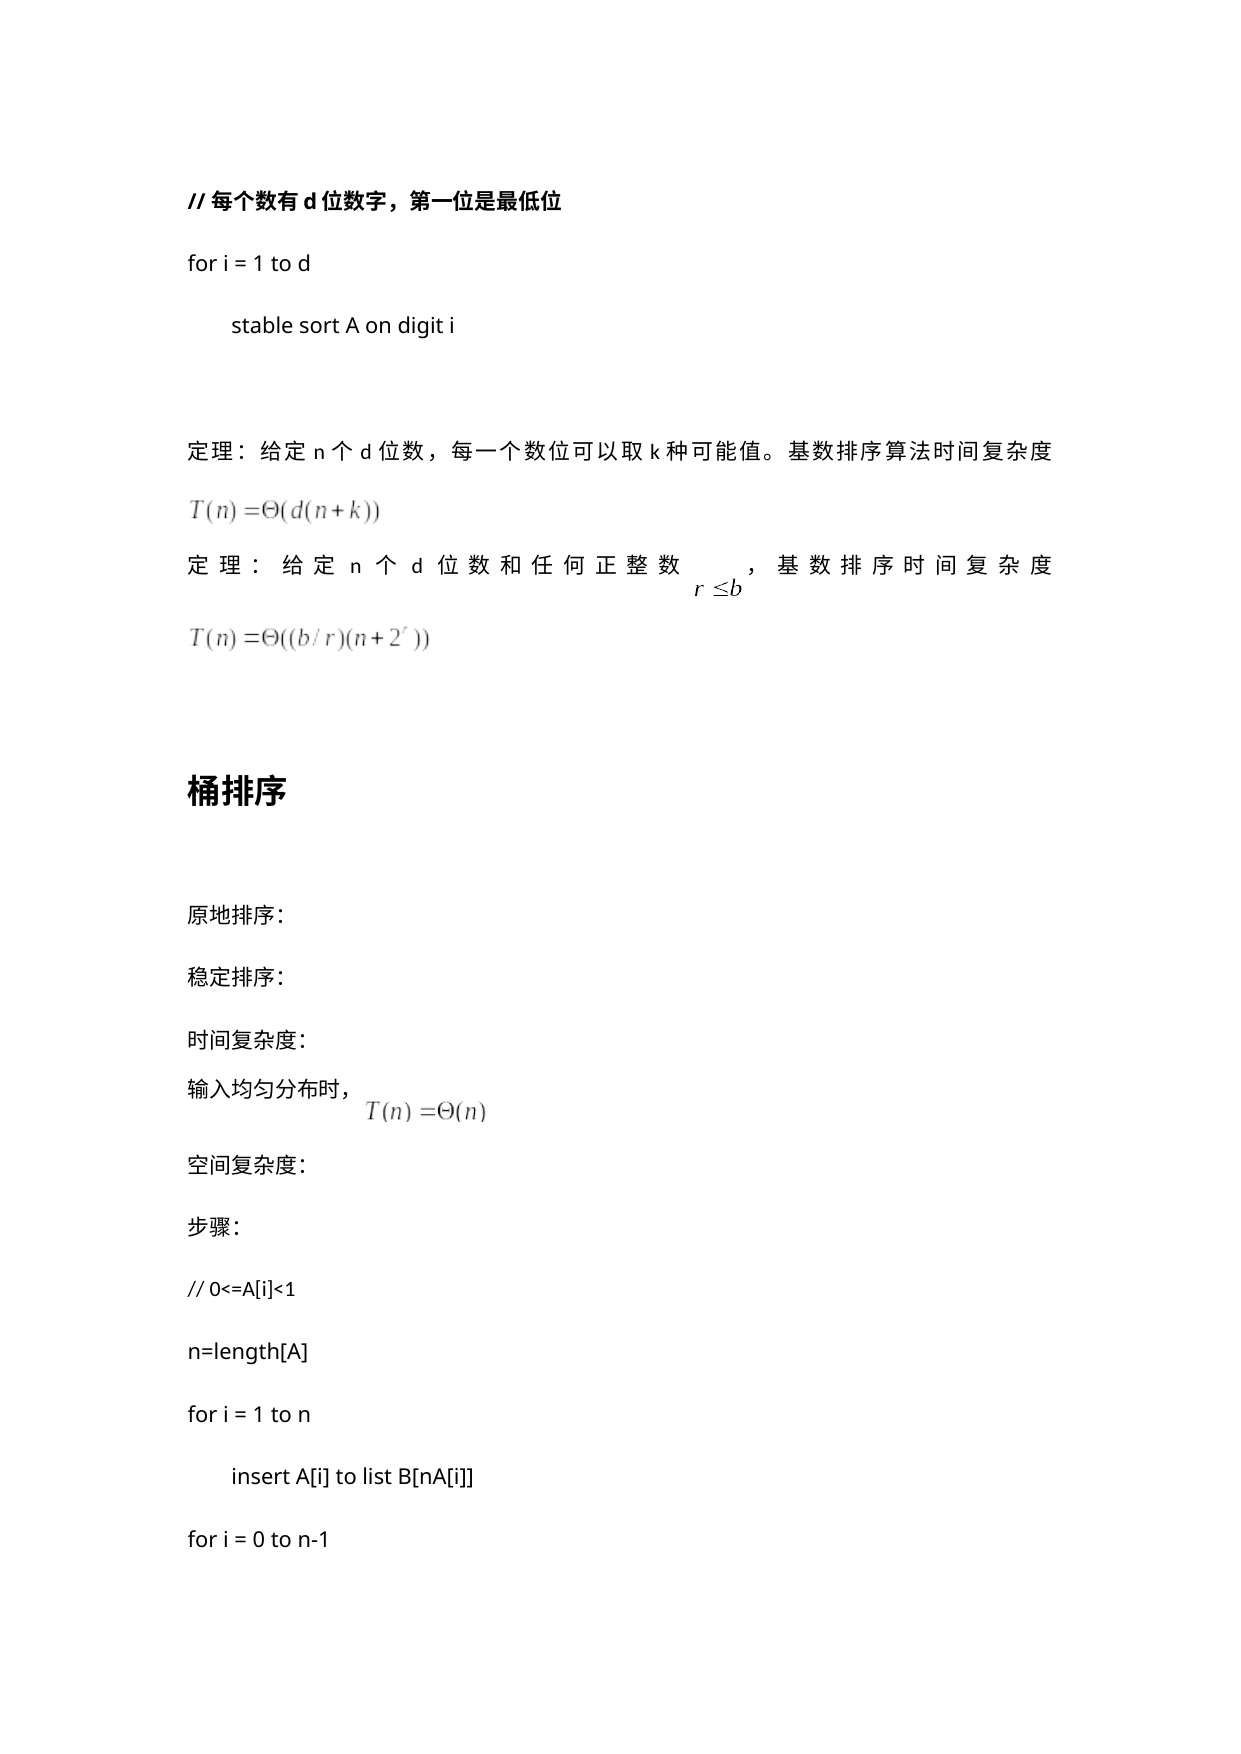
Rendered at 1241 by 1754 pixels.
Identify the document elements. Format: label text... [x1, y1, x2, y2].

text 原地排序： [187, 872, 1053, 934]
text 时间复杂度： [187, 997, 1053, 1059]
text for i = 0 to n-1 [187, 1497, 1053, 1559]
text n=length[A] [187, 1309, 1053, 1372]
text 定理：给定n个d位数，每一个数位可以取k种可能值。基数排序算法时间复杂度 [187, 408, 1053, 533]
text 输入均匀分布时， [187, 1059, 1053, 1122]
text 步骤： [187, 1184, 1053, 1247]
text for i = 1 to d [187, 221, 1053, 283]
text 空间复杂度： [187, 1122, 1053, 1184]
text insert A[i] to list B[nA[i]] [187, 1434, 1053, 1497]
subtitle 桶排序 [187, 748, 1053, 810]
text // 0<=A[i]<1 [187, 1247, 1053, 1309]
text stable sort A on digit i [187, 283, 1053, 346]
text 稳定排序： [187, 934, 1053, 997]
text for i = 1 to n [187, 1372, 1053, 1434]
text 定理：给定n个d位数和任何正整数，基数排序时间复杂度 [187, 533, 1053, 658]
text // 每个数有d位数字，第一位是最低位 [187, 158, 1053, 221]
